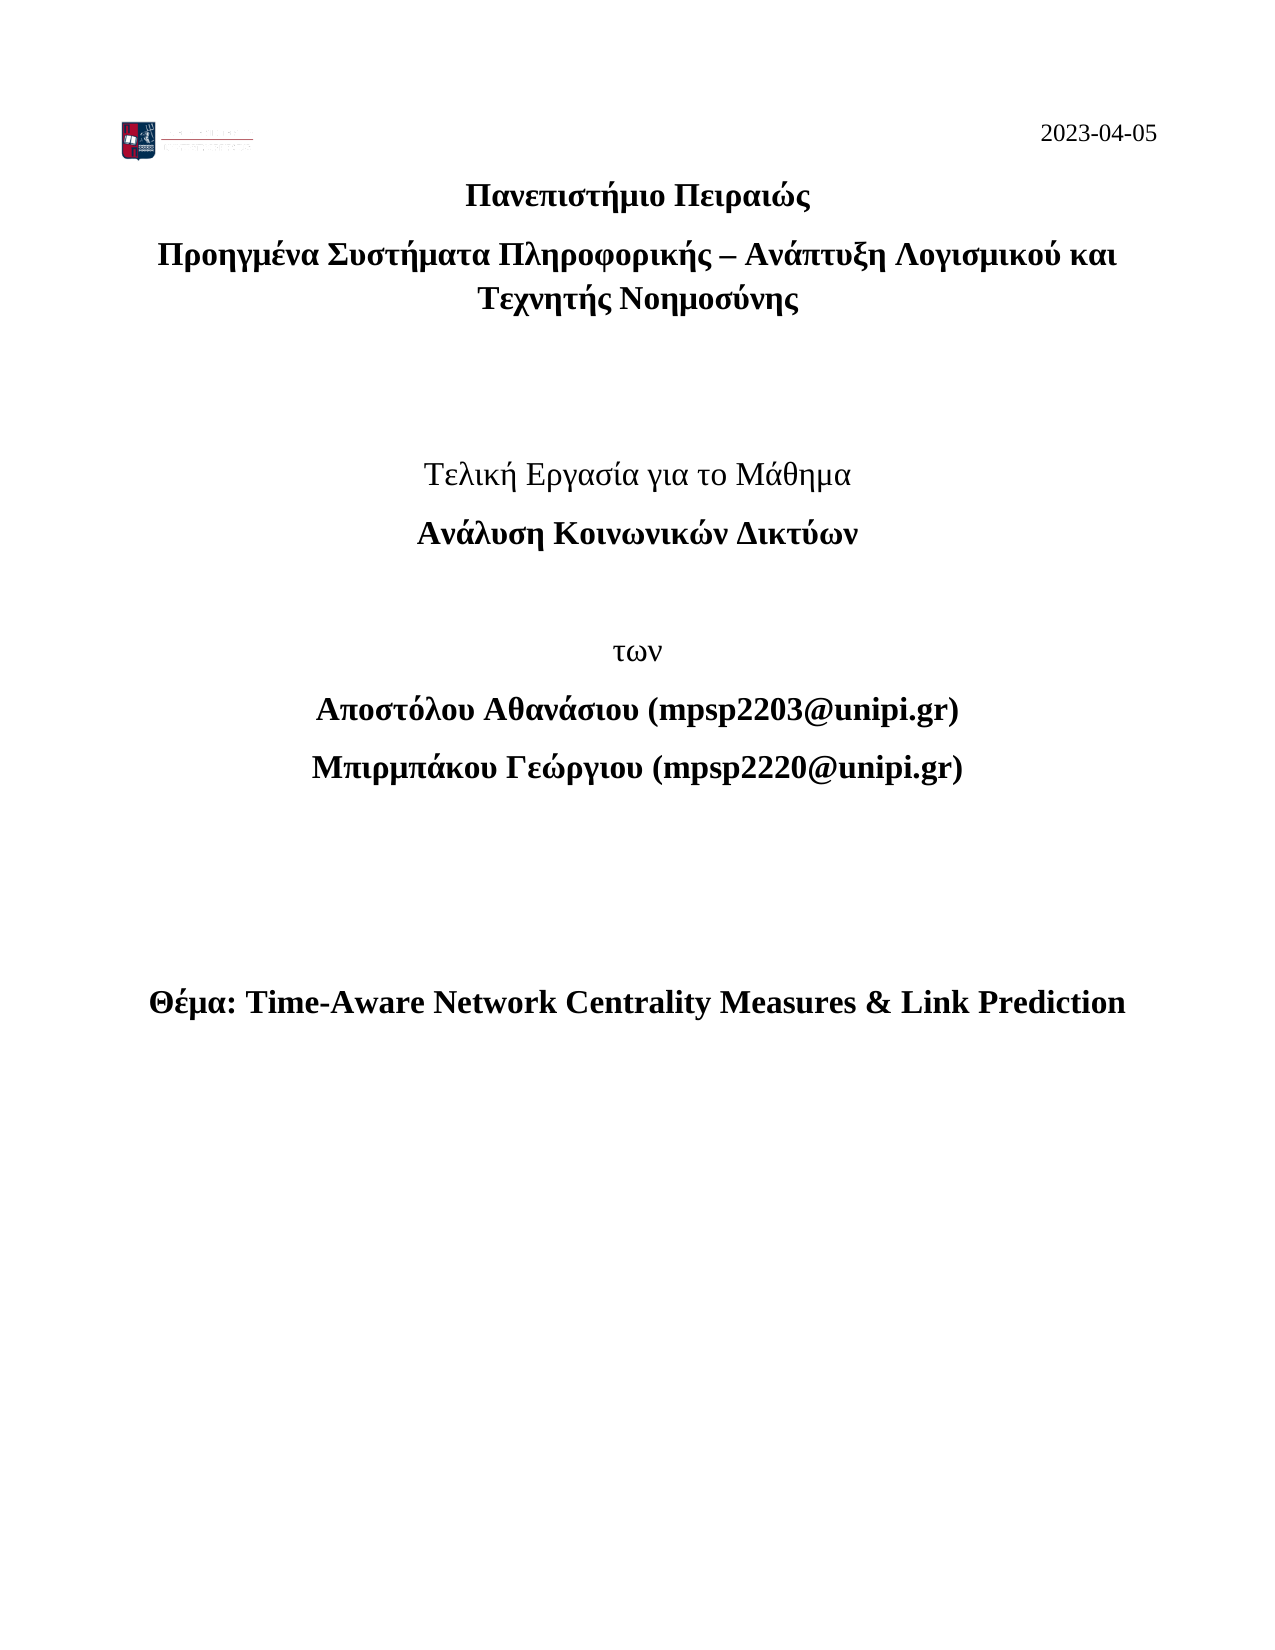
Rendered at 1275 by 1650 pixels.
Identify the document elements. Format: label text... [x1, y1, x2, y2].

text Μπιρμπάκου Γεώργιου (mpsp2220@unipi.gr) [118, 747, 1157, 786]
text Θέμα: Time-Aware Network Centrality Measures & Link Prediction [118, 982, 1157, 1020]
text Προηγμένα Συστήματα Πληροφορικής – Ανάπτυξη Λογισμικού και Τεχνητής Νοημοσύνης [118, 234, 1157, 317]
picture [120, 119, 257, 163]
text Ανάλυση Κοινωνικών Δικτύων [118, 513, 1157, 551]
text Αποστόλου Αθανάσιου (mpsp2203@unipi.gr) [118, 689, 1157, 727]
text των [118, 630, 1157, 668]
text Τελική Εργασία για το Μάθημα [118, 454, 1157, 493]
text 2023-04-05 [118, 118, 1157, 147]
text Πανεπιστήμιο Πειραιώς [118, 176, 1157, 214]
